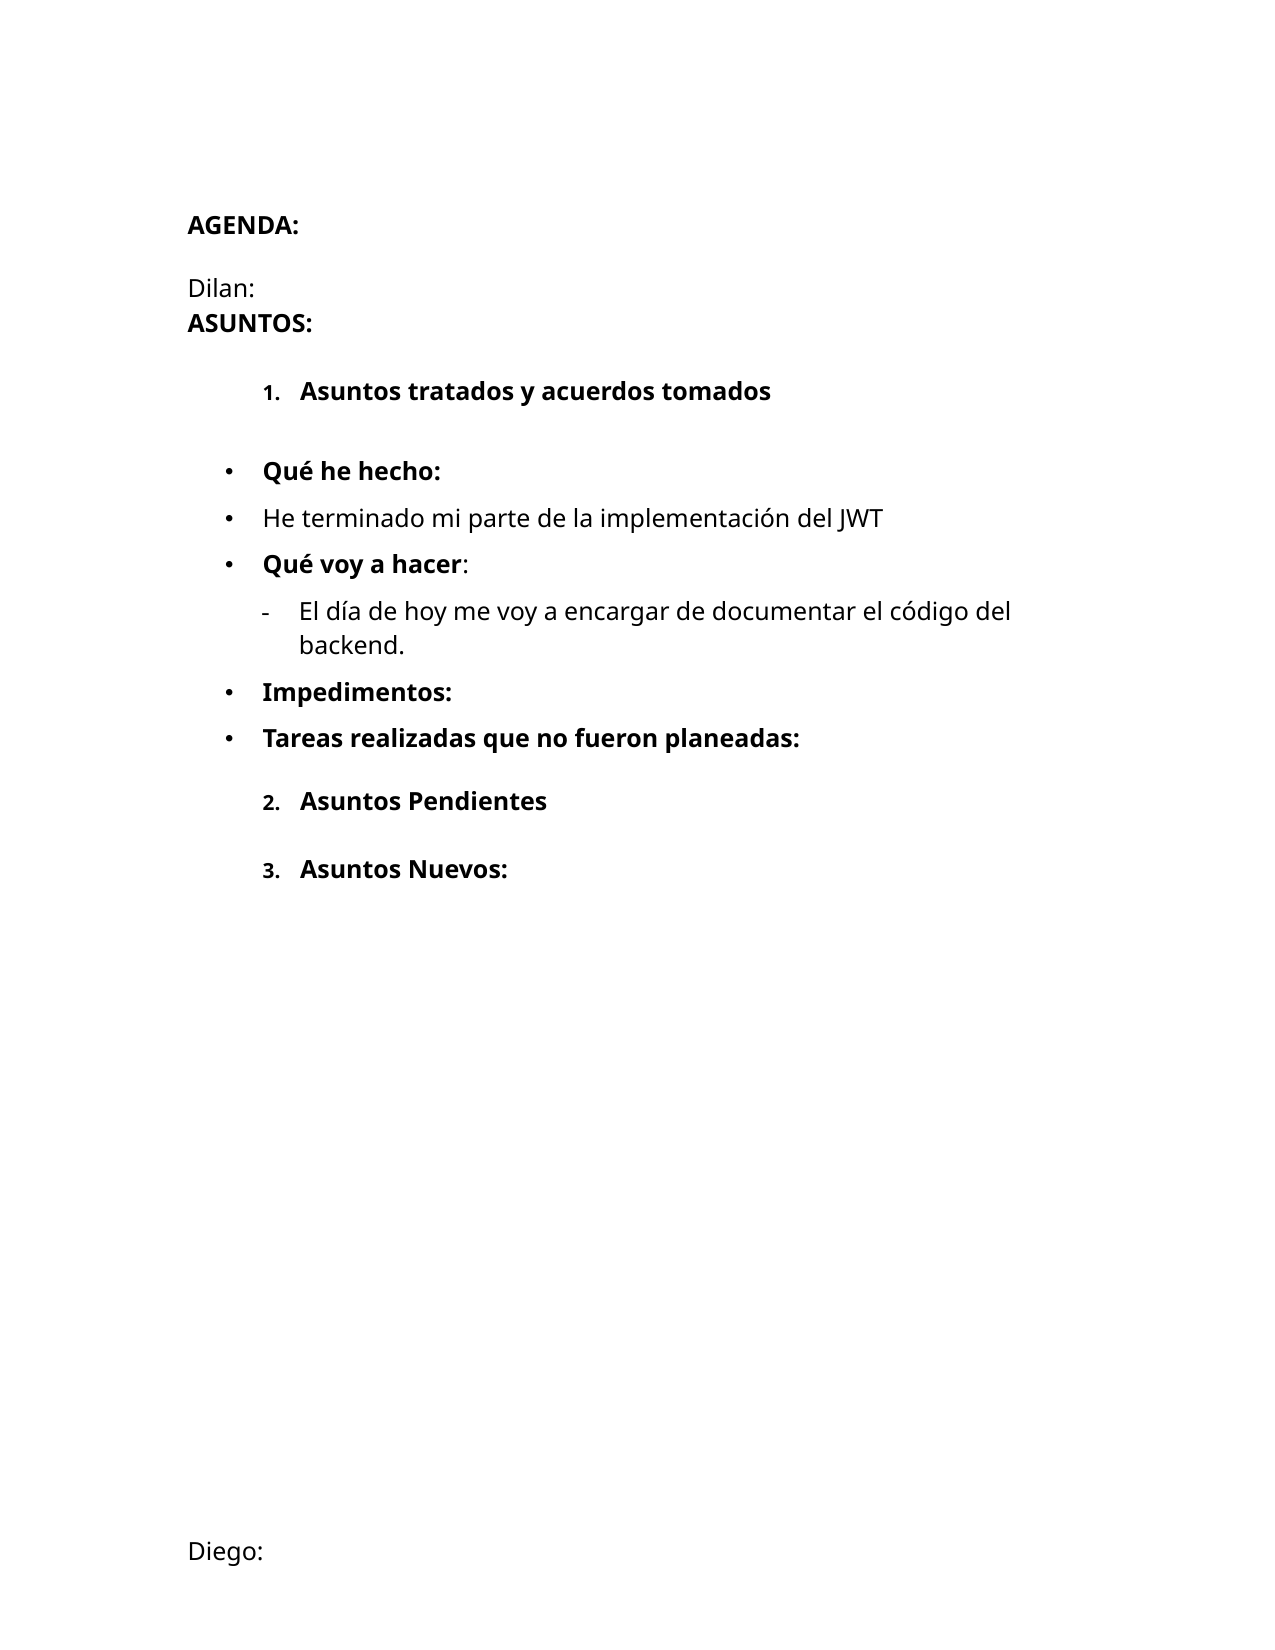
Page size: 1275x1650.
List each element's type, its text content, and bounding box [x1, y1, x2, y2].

list Asuntos Pendientes [262, 784, 1087, 818]
list Qué voy a hacer: [225, 547, 1087, 581]
text ASUNTOS: [187, 305, 1087, 339]
list Asuntos Nuevos: [262, 852, 1087, 886]
text Diego: [187, 1533, 1087, 1567]
list Asuntos tratados y acuerdos tomados [262, 373, 1087, 407]
text Dilan: [187, 271, 1087, 305]
list He terminado mi parte de la implementación del JWT [225, 501, 1087, 534]
list Impedimentos: [225, 674, 1087, 708]
list Qué he hecho: [225, 454, 1087, 488]
list El día de hoy me voy a encargar de documentar el código del backend. [261, 594, 1087, 662]
text AGENDA: [187, 208, 1087, 242]
list Tareas realizadas que no fueron planeadas: [225, 721, 1087, 755]
